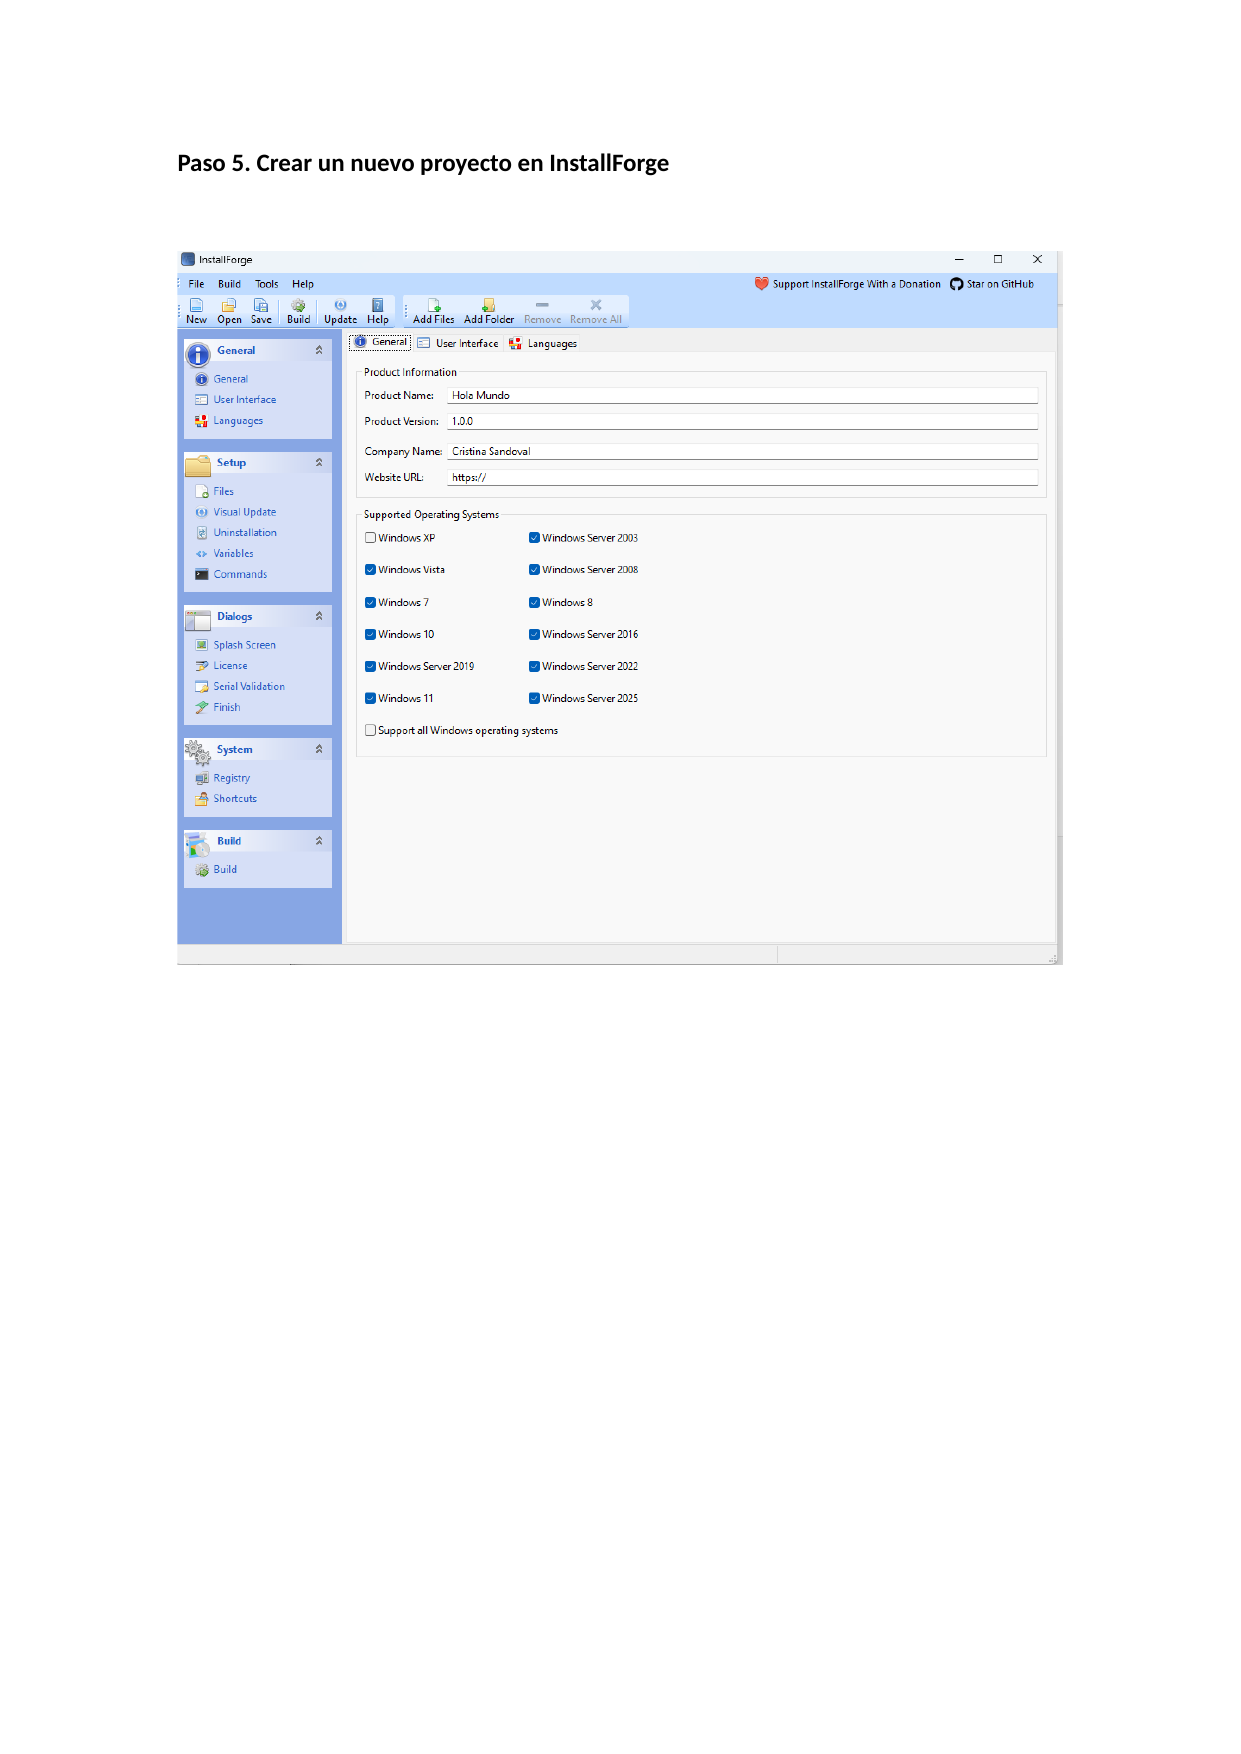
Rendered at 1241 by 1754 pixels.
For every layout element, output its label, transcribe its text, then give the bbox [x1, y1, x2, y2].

text Paso 5. Crear un nuevo proyecto en InstallForge [177, 148, 1063, 178]
